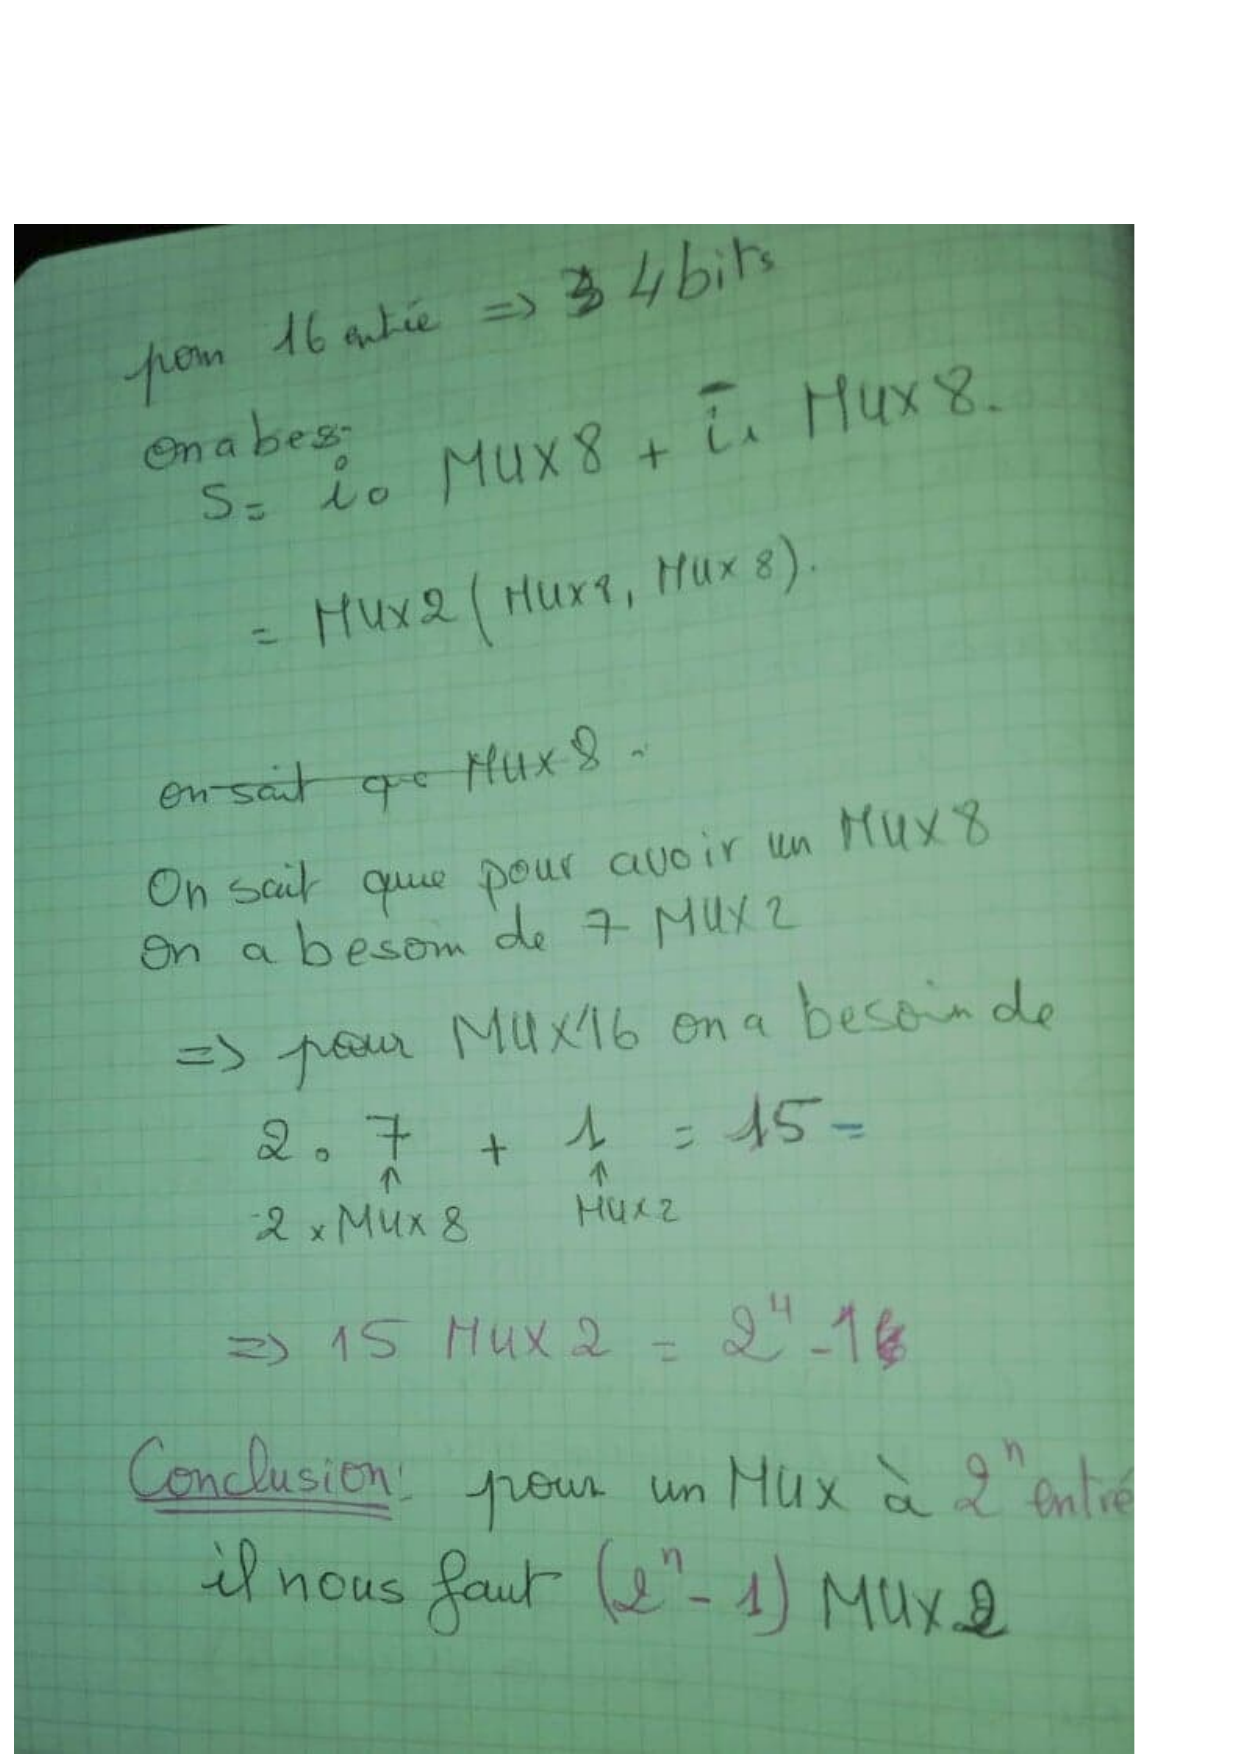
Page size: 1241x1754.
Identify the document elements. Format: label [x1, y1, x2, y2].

picture [14, 224, 1135, 1754]
